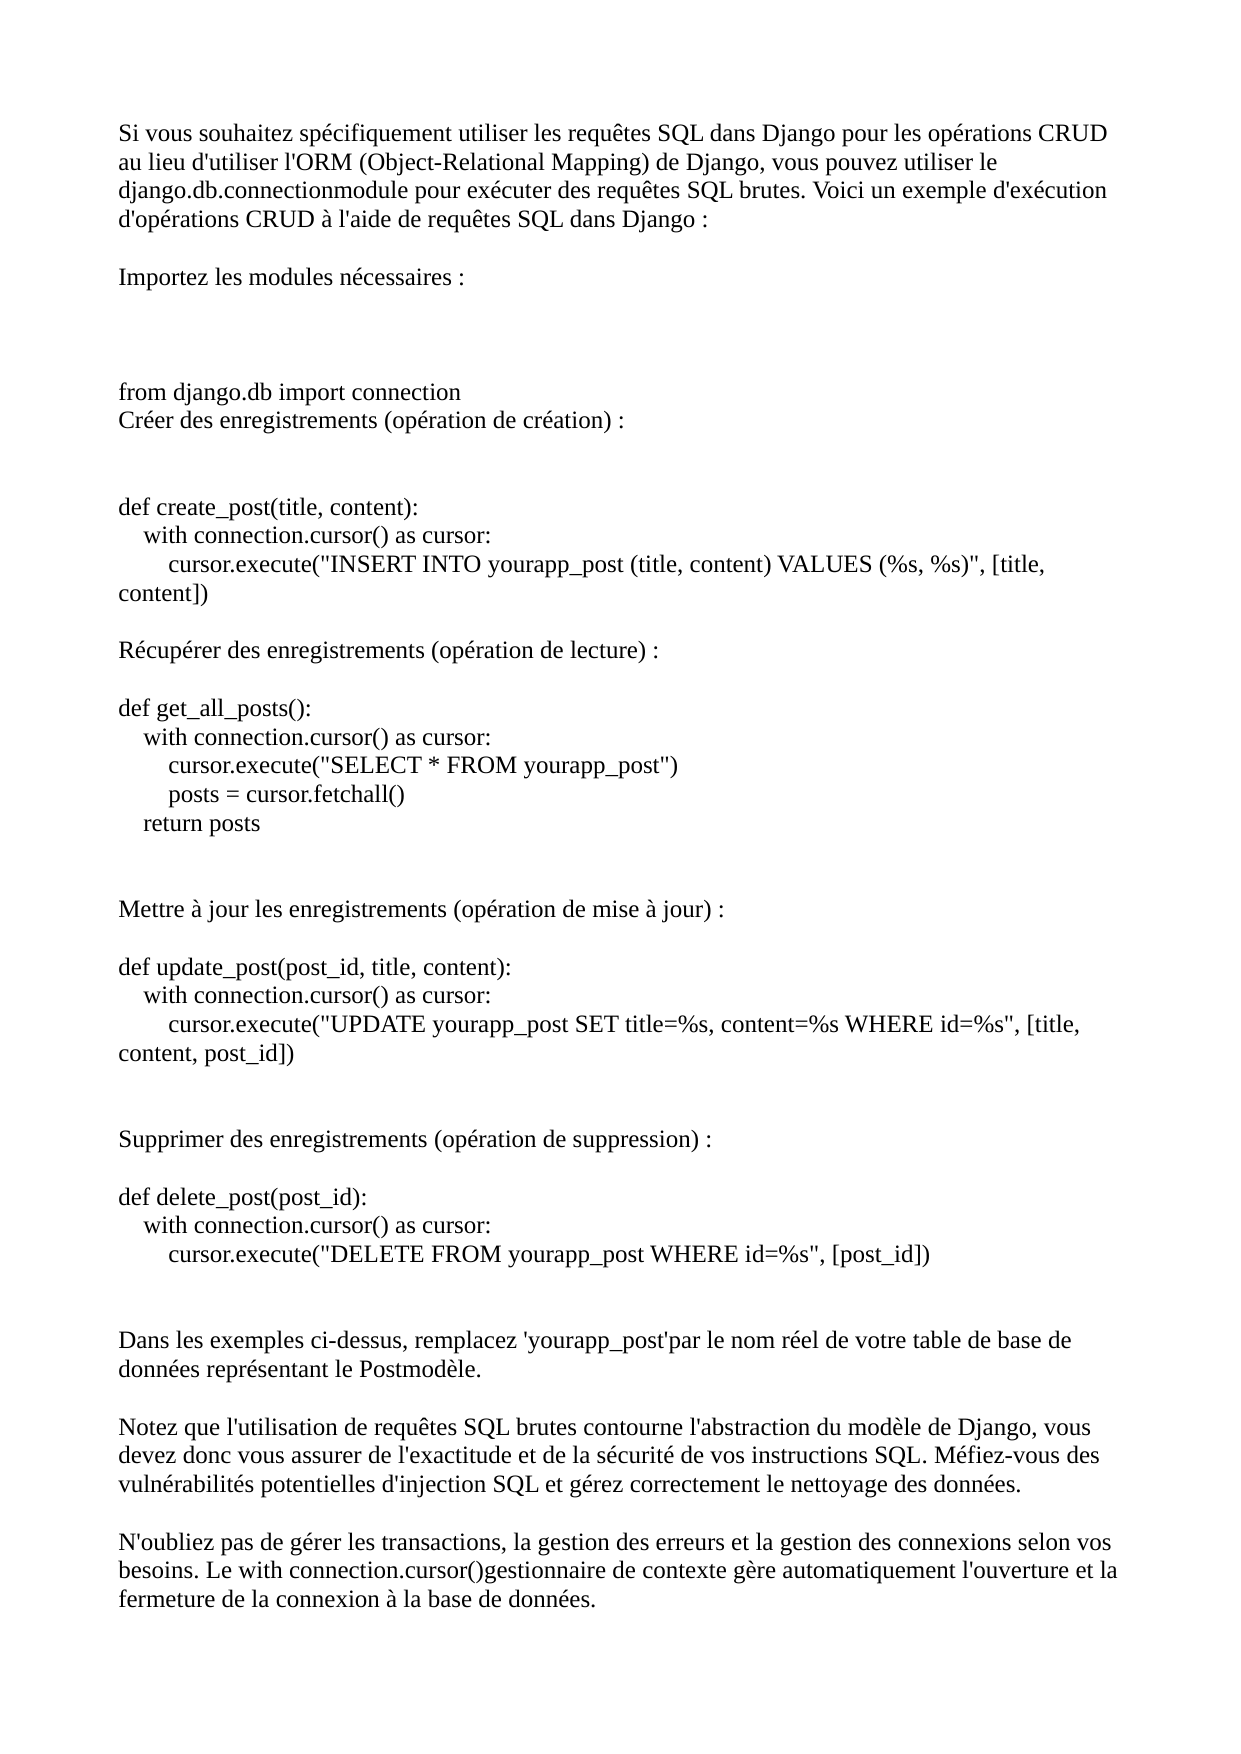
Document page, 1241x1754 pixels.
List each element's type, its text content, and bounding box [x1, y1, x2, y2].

text Récupérer des enregistrements (opération de lecture) : [118, 636, 1122, 664]
text N'oubliez pas de gérer les transactions, la gestion des erreurs et la gestion des connexions selon vos besoins. Le with connection.cursor()gestionnaire de contexte gère automatiquement l'ouverture et la fermeture de la connexion à la base de données. [118, 1527, 1122, 1613]
text def get_all_posts(): [118, 693, 1122, 722]
text with connection.cursor() as cursor: [118, 1211, 1122, 1239]
text cursor.execute("SELECT * FROM yourapp_post") [118, 751, 1122, 779]
text Supprimer des enregistrements (opération de suppression) : [118, 1124, 1122, 1153]
text Si vous souhaitez spécifiquement utiliser les requêtes SQL dans Django pour les opérations CRUD au lieu d'utiliser l'ORM (Object-Relational Mapping) de Django, vous pouvez utiliser le django.db.connectionmodule pour exécuter des requêtes SQL brutes. Voici un exemple d'exécution d'opérations CRUD à l'aide de requêtes SQL dans Django : [118, 118, 1122, 233]
text Importez les modules nécessaires : [118, 262, 1122, 291]
text with connection.cursor() as cursor: [118, 981, 1122, 1009]
text def create_post(title, content): [118, 492, 1122, 521]
text Mettre à jour les enregistrements (opération de mise à jour) : [118, 894, 1122, 923]
text Notez que l'utilisation de requêtes SQL brutes contourne l'abstraction du modèle de Django, vous devez donc vous assurer de l'exactitude et de la sécurité de vos instructions SQL. Méfiez-vous des vulnérabilités potentielles d'injection SQL et gérez correctement le nettoyage des données. [118, 1412, 1122, 1498]
text cursor.execute("UPDATE yourapp_post SET title=%s, content=%s WHERE id=%s", [title, content, post_id]) [118, 1009, 1122, 1067]
text return posts [118, 808, 1122, 837]
text with connection.cursor() as cursor: [118, 722, 1122, 751]
text def delete_post(post_id): [118, 1182, 1122, 1211]
text Dans les exemples ci-dessus, remplacez 'yourapp_post'par le nom réel de votre table de base de données représentant le Postmodèle. [118, 1326, 1122, 1383]
text cursor.execute("INSERT INTO yourapp_post (title, content) VALUES (%s, %s)", [title, content]) [118, 549, 1122, 607]
text with connection.cursor() as cursor: [118, 521, 1122, 549]
text def update_post(post_id, title, content): [118, 952, 1122, 981]
text Créer des enregistrements (opération de création) : [118, 406, 1122, 434]
text from django.db import connection [118, 377, 1122, 406]
text cursor.execute("DELETE FROM yourapp_post WHERE id=%s", [post_id]) [118, 1239, 1122, 1268]
text posts = cursor.fetchall() [118, 779, 1122, 808]
